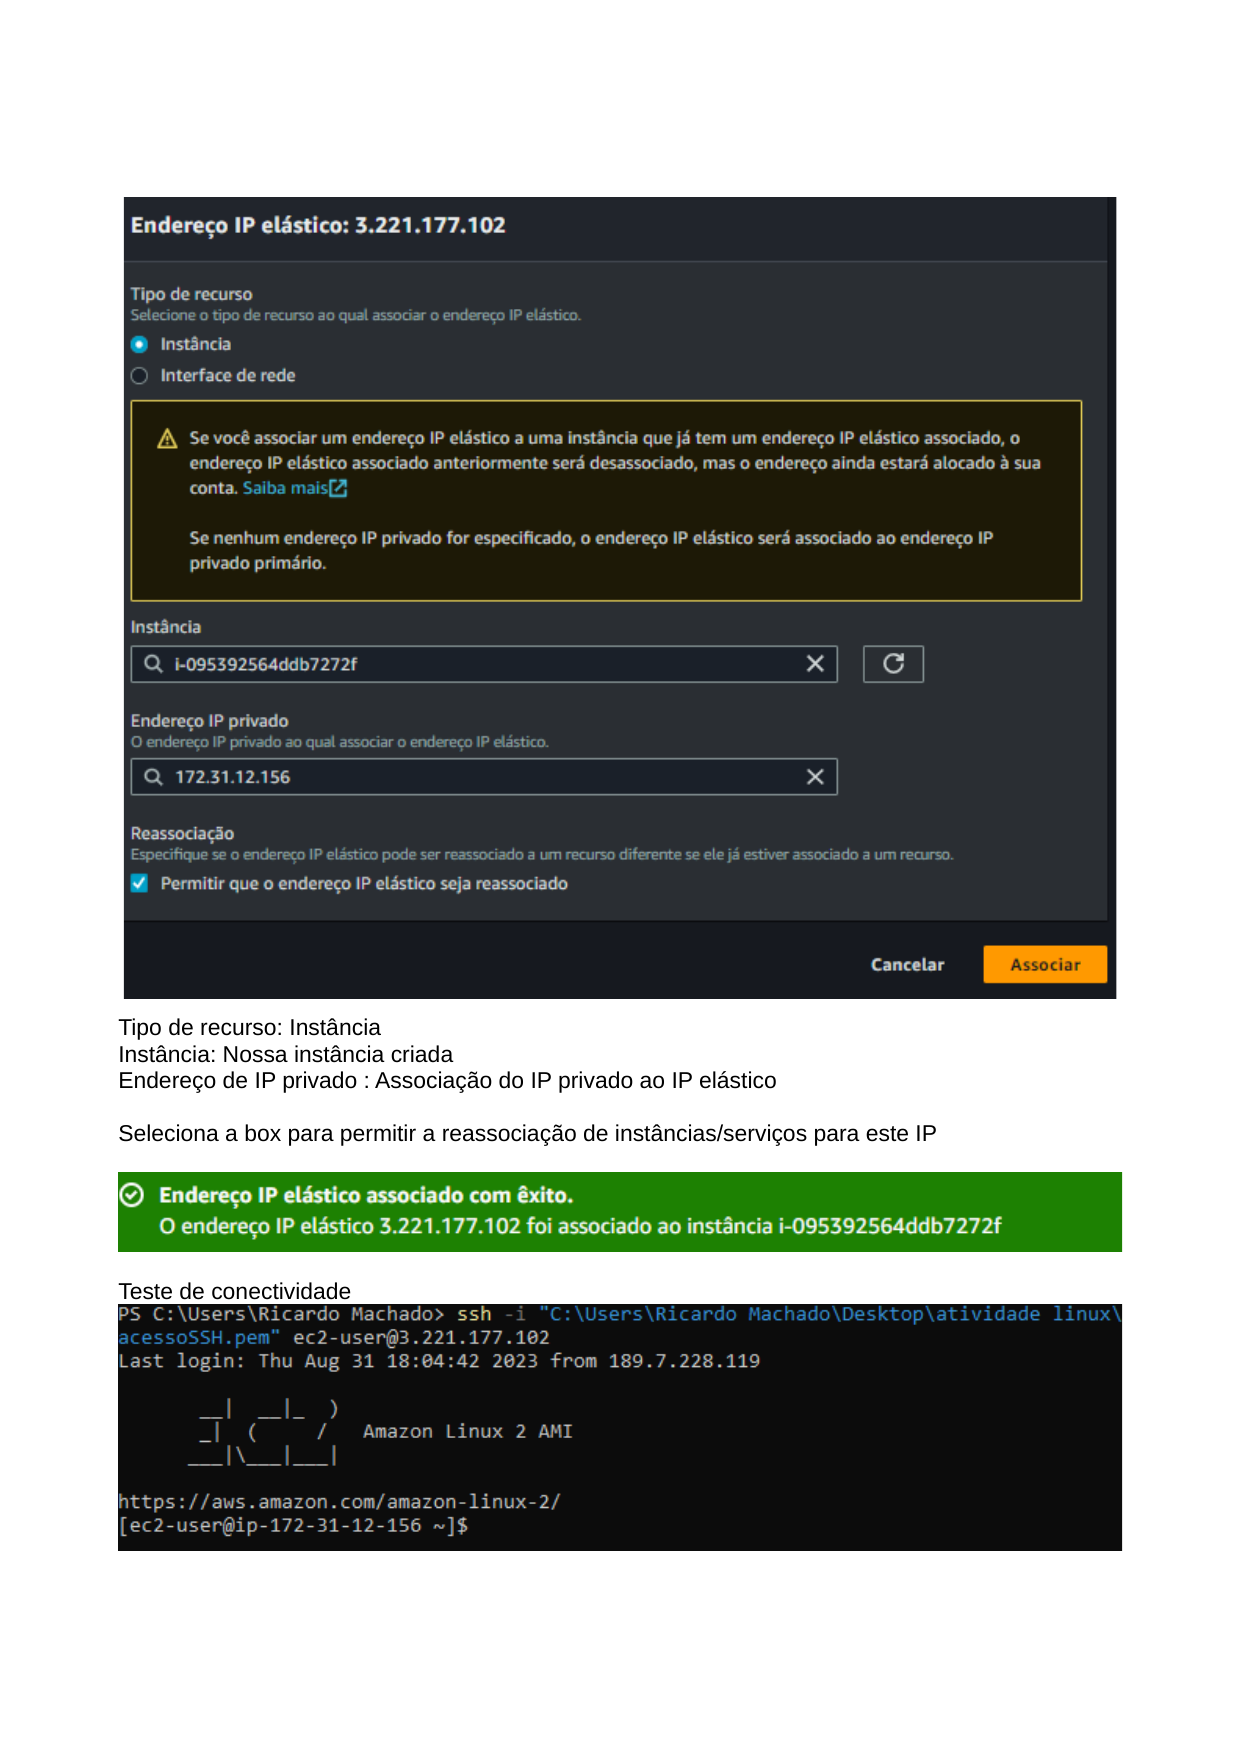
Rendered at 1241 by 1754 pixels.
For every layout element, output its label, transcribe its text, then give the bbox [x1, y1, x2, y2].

text Tipo de recurso: Instância [118, 1014, 1122, 1041]
text Endereço de IP privado : Associação do IP privado ao IP elástico [118, 1067, 1122, 1093]
text Seleciona a box para permitir a reassociação de instâncias/serviços para este IP [118, 1119, 1122, 1146]
text Instância: Nossa instância criada [118, 1041, 1122, 1067]
picture [123, 197, 1117, 999]
picture [118, 1304, 1123, 1551]
text Teste de conectividade [118, 1278, 1122, 1304]
picture [118, 1172, 1123, 1252]
